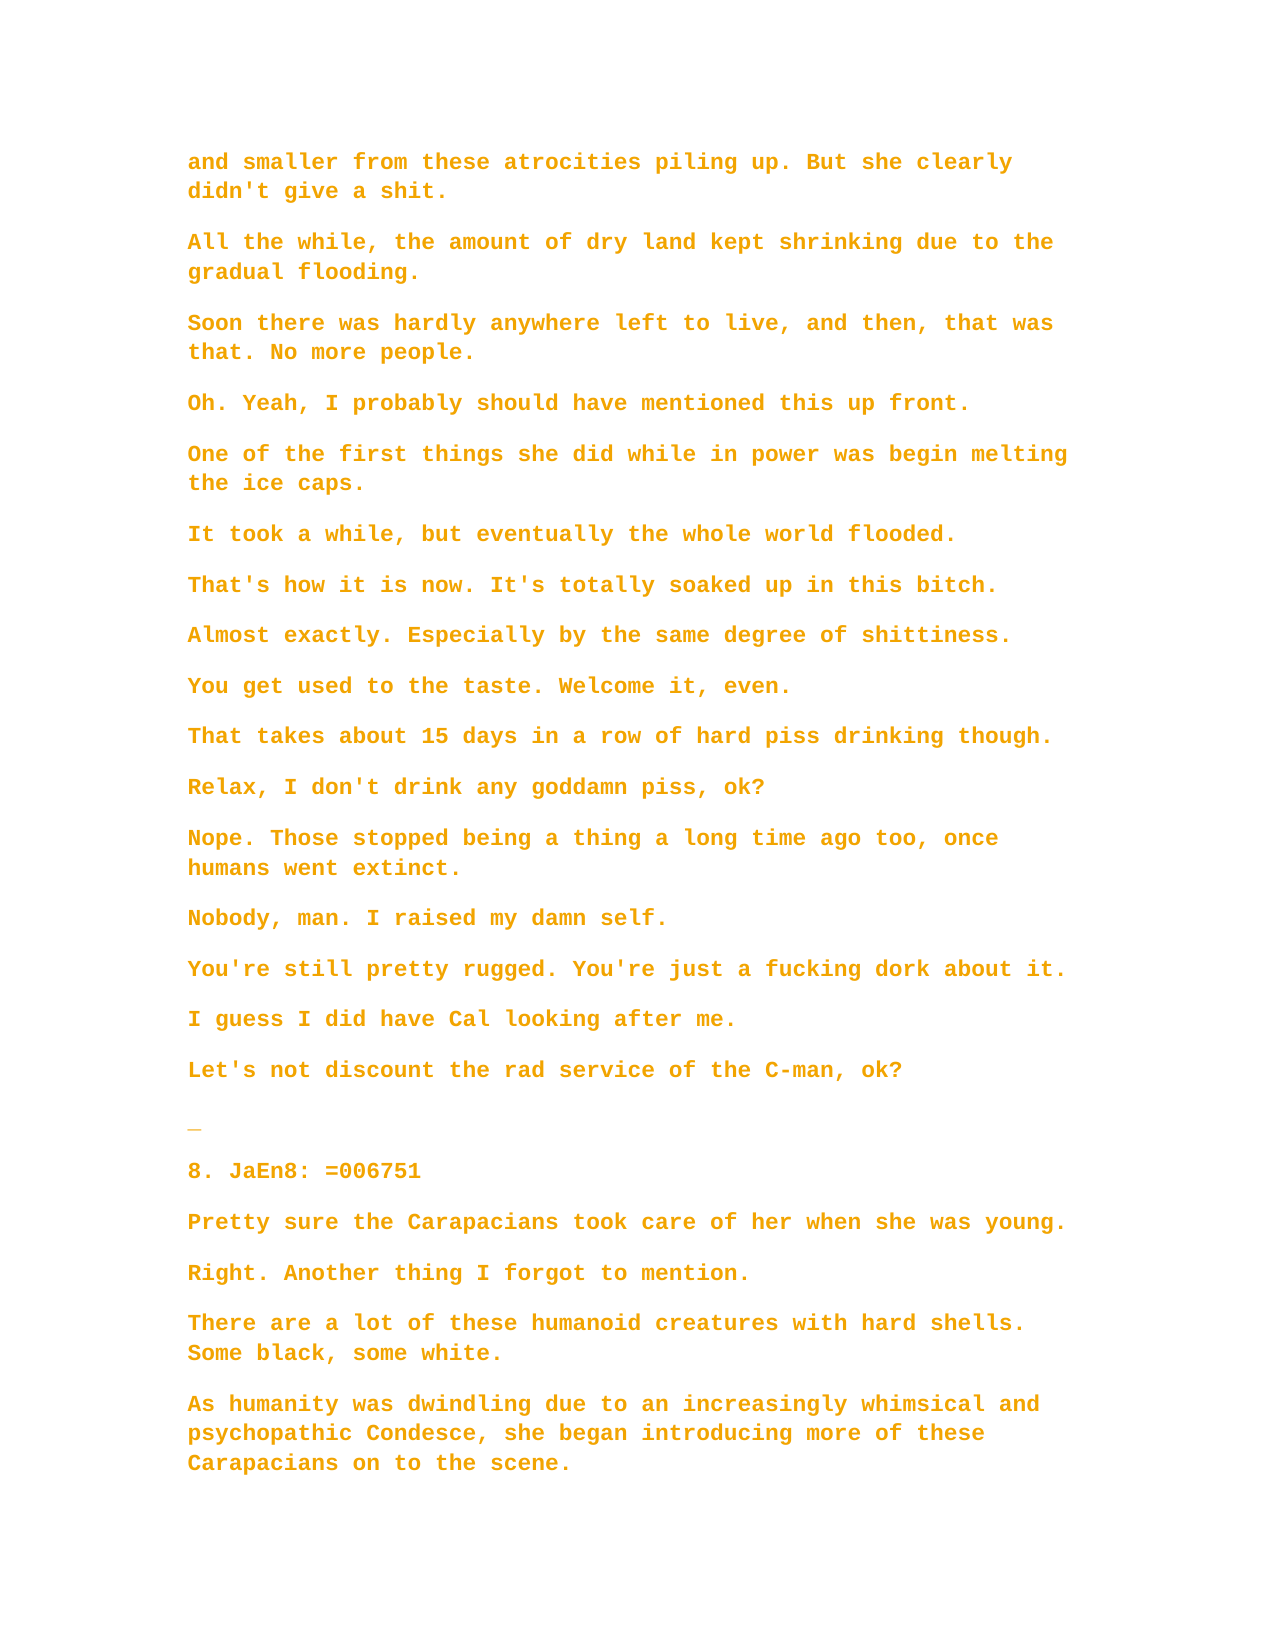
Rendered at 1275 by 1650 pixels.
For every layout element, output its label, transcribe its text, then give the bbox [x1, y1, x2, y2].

text That takes about 15 days in a row of hard piss drinking though. [187, 725, 1087, 751]
text One of the first things she did while in power was begin melting the ice caps. [187, 442, 1087, 498]
text Nobody, man. I raised my damn self. [187, 906, 1087, 932]
text You get used to the taste. Welcome it, even. [187, 674, 1087, 700]
text It took a while, but eventually the whole world flooded. [187, 522, 1087, 548]
text Almost exactly. Especially by the same degree of shittiness. [187, 623, 1087, 649]
text Pretty sure the Carapacians took care of her when she was young. [187, 1210, 1087, 1236]
text All the while, the amount of dry land kept shrinking due to the gradual flooding. [187, 230, 1087, 286]
text Relax, I don't drink any goddamn piss, ok? [187, 775, 1087, 801]
text Soon there was hardly anywhere left to live, and then, that was that. No more people. [187, 311, 1087, 367]
text _ [187, 1109, 1087, 1135]
text 8. JaEn8: =006751 [187, 1159, 1087, 1186]
text I guess I did have Cal looking after me. [187, 1008, 1087, 1034]
text Nope. Those stopped being a thing a long time ago too, once humans went extinct. [187, 826, 1087, 882]
text and smaller from these atrocities piling up. But she clearly didn't give a shit. [187, 150, 1087, 206]
text There are a lot of these humanoid creatures with hard shells. Some black, some white. [187, 1311, 1087, 1367]
text Right. Another thing I forgot to mention. [187, 1261, 1087, 1287]
text Oh. Yeah, I probably should have mentioned this up front. [187, 391, 1087, 417]
text That's how it is now. It's totally soaked up in this bitch. [187, 573, 1087, 599]
text As humanity was dwindling due to an increasingly whimsical and psychopathic Condesce, she began introducing more of these Carapacians on to the scene. [187, 1392, 1087, 1477]
text You're still pretty rugged. You're just a fucking dork about it. [187, 957, 1087, 983]
text Let's not discount the rad service of the C-man, ok? [187, 1058, 1087, 1084]
